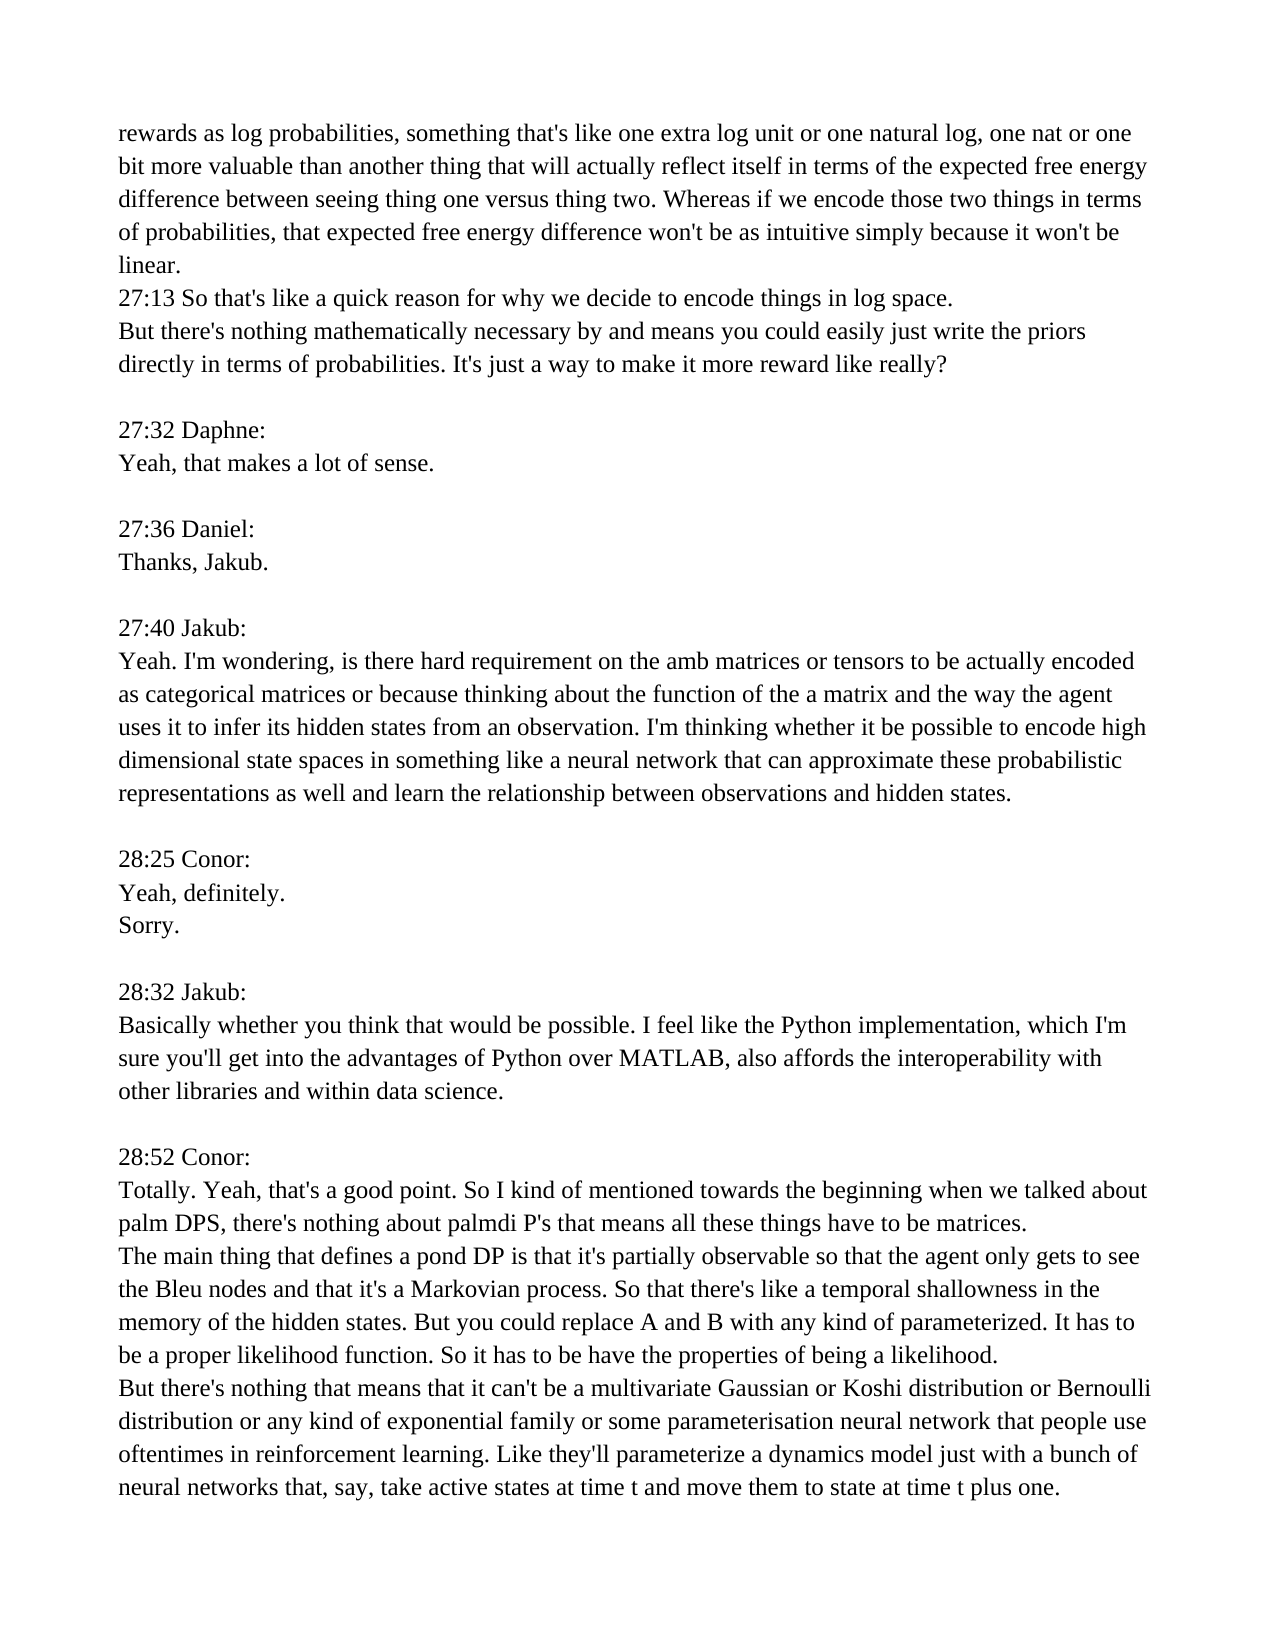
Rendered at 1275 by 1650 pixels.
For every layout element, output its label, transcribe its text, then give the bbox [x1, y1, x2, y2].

text 28:25 Conor: [118, 844, 1157, 873]
text But there's nothing mathematically necessary by and means you could easily just write the priors directly in terms of probabilities. It's just a way to make it more reward like really? [118, 316, 1157, 378]
text Yeah. I'm wondering, is there hard requirement on the amb matrices or tensors to be actually encoded as categorical matrices or because thinking about the function of the a matrix and the way the agent uses it to infer its hidden states from an observation. I'm thinking whether it be possible to encode high dimensional state spaces in something like a neural network that can approximate these probabilistic representations as well and learn the relationship between observations and hidden states. [118, 646, 1157, 807]
text 28:52 Conor: [118, 1142, 1157, 1171]
text Yeah, definitely. [118, 878, 1157, 906]
text Thanks, Jakub. [118, 547, 1157, 576]
text Basically whether you think that would be possible. I feel like the Python implementation, which I'm sure you'll get into the advantages of Python over MATLAB, also affords the interoperability with other libraries and within data science. [118, 1010, 1157, 1104]
text The main thing that defines a pond DP is that it's partially observable so that the agent only gets to see the Bleu nodes and that it's a Markovian process. So that there's like a temporal shallowness in the memory of the hidden states. But you could replace A and B with any kind of parameterized. It has to be a proper likelihood function. So it has to be have the properties of being a likelihood. [118, 1241, 1157, 1369]
text rewards as log probabilities, something that's like one extra log unit or one natural log, one nat or one bit more valuable than another thing that will actually reflect itself in terms of the expected free energy difference between seeing thing one versus thing two. Whereas if we encode those two things in terms of probabilities, that expected free energy difference won't be as intuitive simply because it won't be linear. [118, 118, 1157, 279]
text Totally. Yeah, that's a good point. So I kind of mentioned towards the beginning when we talked about palm DPS, there's nothing about palmdi P's that means all these things have to be matrices. [118, 1175, 1157, 1237]
text Sorry. [118, 911, 1157, 939]
text But there's nothing that means that it can't be a multivariate Gaussian or Koshi distribution or Bernoulli distribution or any kind of exponential family or some parameterisation neural network that people use oftentimes in reinforcement learning. Like they'll parameterize a dynamics model just with a bunch of neural networks that, say, take active states at time t and move them to state at time t plus one. [118, 1373, 1157, 1501]
text 27:40 Jakub: [118, 613, 1157, 642]
text Yeah, that makes a lot of sense. [118, 448, 1157, 477]
text 27:36 Daniel: [118, 514, 1157, 543]
text 27:13 So that's like a quick reason for why we decide to encode things in log space. [118, 283, 1157, 312]
text 28:32 Jakub: [118, 977, 1157, 1005]
text 27:32 Daphne: [118, 415, 1157, 444]
